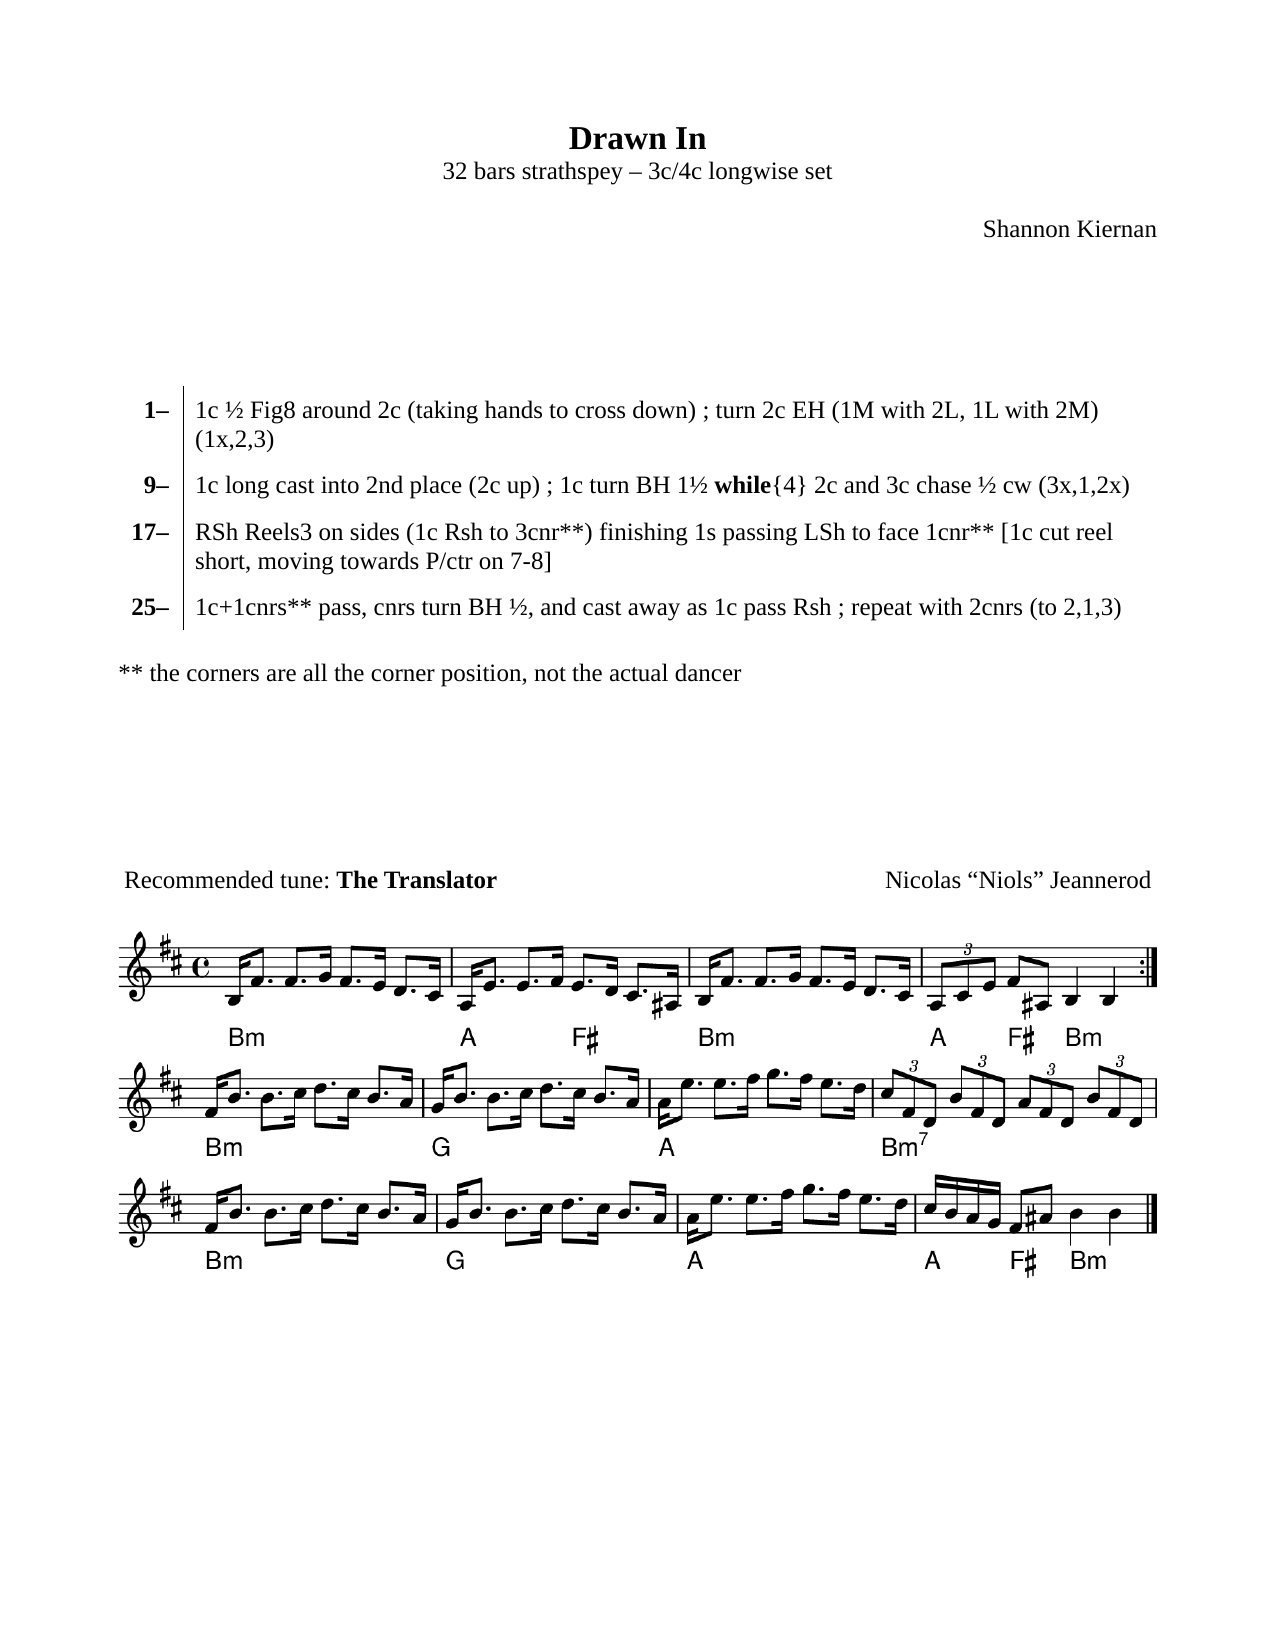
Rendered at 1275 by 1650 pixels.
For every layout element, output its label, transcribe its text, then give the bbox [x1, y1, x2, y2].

text Shannon Kiernan [118, 214, 1157, 243]
table_cell 1c+1cnrs** pass, cnrs turn BH ½, and cast away as 1c pass Rsh ; repeat with 2cnrs (to 2,1,3) [184, 583, 1157, 630]
table_header 1– [118, 386, 183, 462]
table_cell RSh Reels3 on sides (1c Rsh to 3cnr**) finishing 1s passing LSh to face 1cnr** [1c cut reel short, moving towards P/ctr on 7-8] [184, 508, 1157, 583]
table_header Recommended tune: The Translator [118, 860, 637, 900]
picture [118, 928, 1157, 1280]
table_cell 17– [118, 508, 183, 583]
table_header Nicolas “Niols” Jeannerod [638, 860, 1157, 900]
text 32 bars strathspey – 3c/4c longwise set [118, 156, 1157, 185]
text ** the corners are all the corner position, not the actual dancer [118, 658, 1157, 687]
text Drawn In [118, 118, 1157, 156]
table_cell 25– [118, 583, 183, 630]
table_cell 1c long cast into 2nd place (2c up) ; 1c turn BH 1½ while{4} 2c and 3c chase ½ cw (3x,1,2x) [184, 462, 1157, 508]
table_cell 9– [118, 462, 183, 508]
table_header 1c ½ Fig8 around 2c (taking hands to cross down) ; turn 2c EH (1M with 2L, 1L with 2M) (1x,2,3) [184, 386, 1157, 462]
